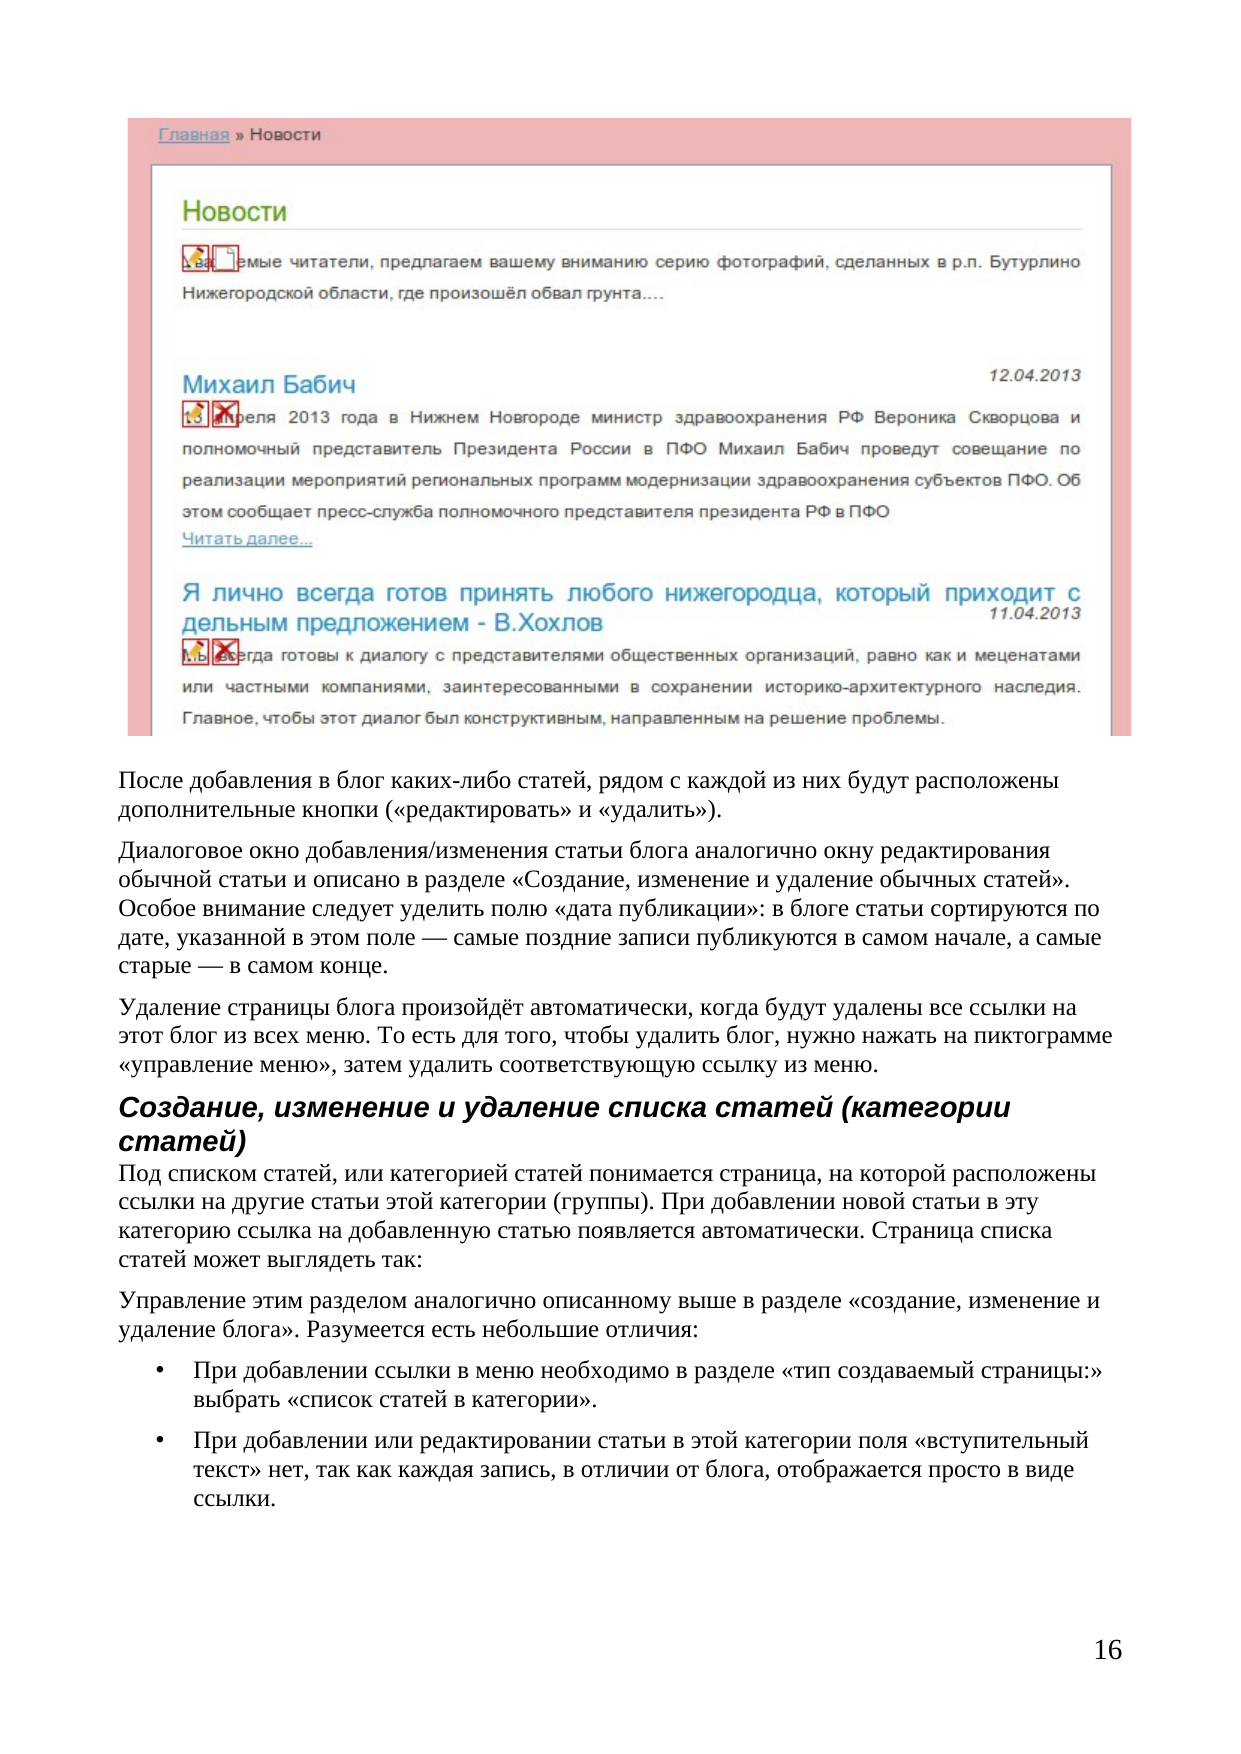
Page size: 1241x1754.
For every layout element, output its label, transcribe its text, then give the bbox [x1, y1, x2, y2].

text Управление этим разделом аналогично описанному выше в разделе «создание, изменение и удаление блога». Разумеется есть небольшие отличия: [118, 1285, 1122, 1343]
subtitle Создание, изменение и удаление списка статей (категории статей) [118, 1091, 1122, 1158]
list При добавлении ссылки в меню необходимо в разделе «тип создаваемый страницы:» выбрать «список статей в категории». [156, 1355, 1122, 1413]
text Диалоговое окно добавления/изменения статьи блога аналогично окну редактирования обычной статьи и описано в разделе «Создание, изменение и удаление обычных статей». Особое внимание следует уделить полю «дата публикации»: в блоге статьи сортируются по дате, указанной в этом поле — самые поздние записи публикуются в самом начале, а самые старые — в самом конце. [118, 836, 1122, 979]
text После добавления в блог каких-либо статей, рядом с каждой из них будут расположены дополнительные кнопки («редактировать» и «удалить»). [118, 118, 1122, 823]
picture [127, 118, 1132, 736]
text Под списком статей, или категорией статей понимается страница, на которой расположены ссылки на другие статьи этой категории (группы). При добавлении новой статьи в эту категорию ссылка на добавленную статью появляется автоматически. Страница списка статей может выглядеть так: [118, 1158, 1122, 1273]
text Удаление страницы блога произойдёт автоматически, когда будут удалены все ссылки на этот блог из всех меню. То есть для того, чтобы удалить блог, нужно нажать на пиктограмме «управление меню», затем удалить соответствующую ссылку из меню. [118, 992, 1122, 1078]
list При добавлении или редактировании статьи в этой категории поля «вступительный текст» нет, так как каждая запись, в отличии от блога, отображается просто в виде ссылки. [156, 1425, 1122, 1511]
